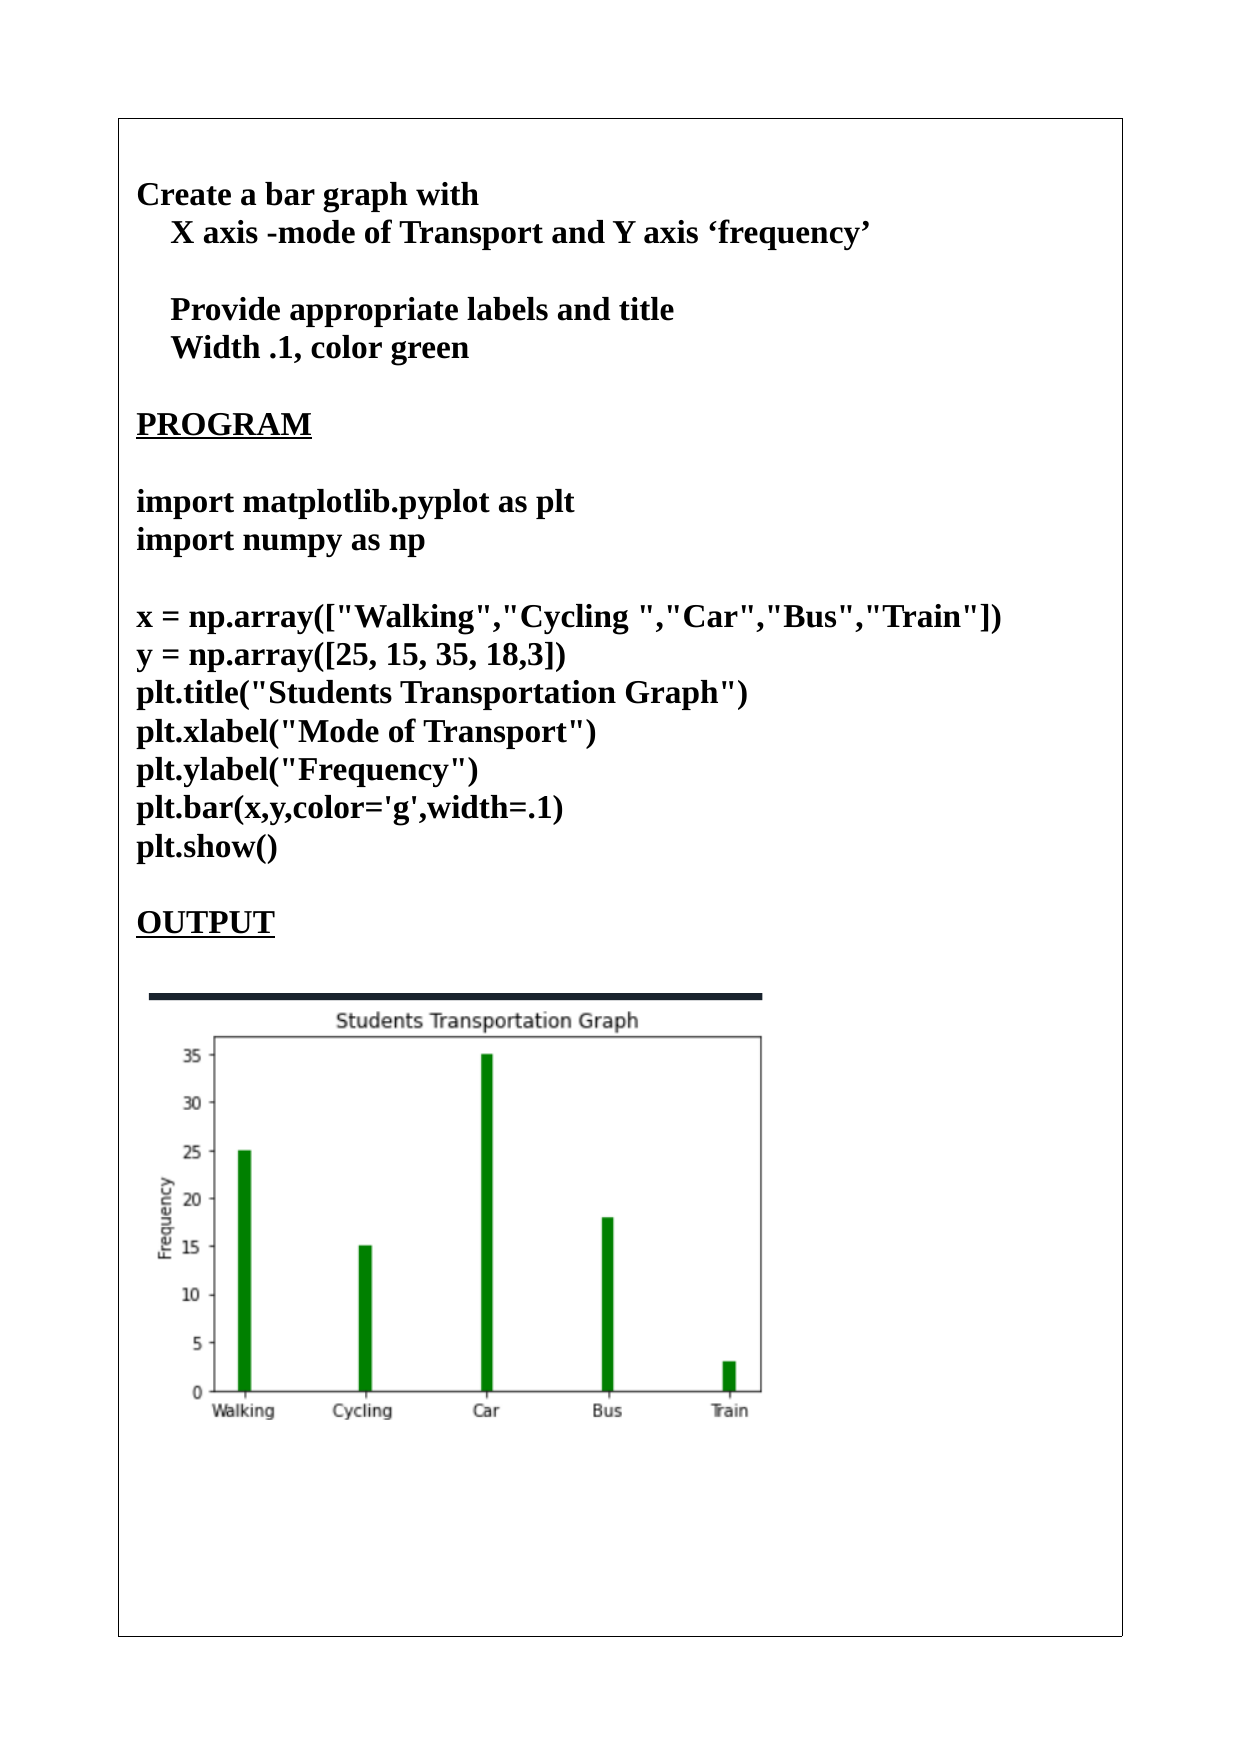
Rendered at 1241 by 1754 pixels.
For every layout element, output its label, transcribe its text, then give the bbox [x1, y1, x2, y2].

text x = np.array(["Walking","Cycling ","Car","Bus","Train"]) [136, 596, 1104, 634]
text OUTPUT [136, 903, 1104, 941]
text  Provide appropriate labels and title [136, 289, 1104, 328]
text  Width .1, color green [136, 328, 1104, 366]
text  X axis -mode of Transport and Y axis ‘frequency’ [136, 213, 1104, 251]
text Create a bar graph with [136, 174, 1104, 213]
text plt.bar(x,y,color='g',width=.1) [136, 788, 1104, 826]
text PROGRAM [136, 404, 1104, 443]
text import numpy as np [136, 519, 1104, 558]
text y = np.array([25, 15, 35, 18,3]) [136, 634, 1104, 673]
text plt.ylabel("Frequency") [136, 749, 1104, 788]
text plt.title("Students Transportation Graph") [136, 673, 1104, 711]
text plt.xlabel("Mode of Transport") [136, 711, 1104, 749]
text plt.show() [136, 826, 1104, 864]
text import matplotlib.pyplot as plt [136, 481, 1104, 519]
picture [632, 993, 763, 1420]
